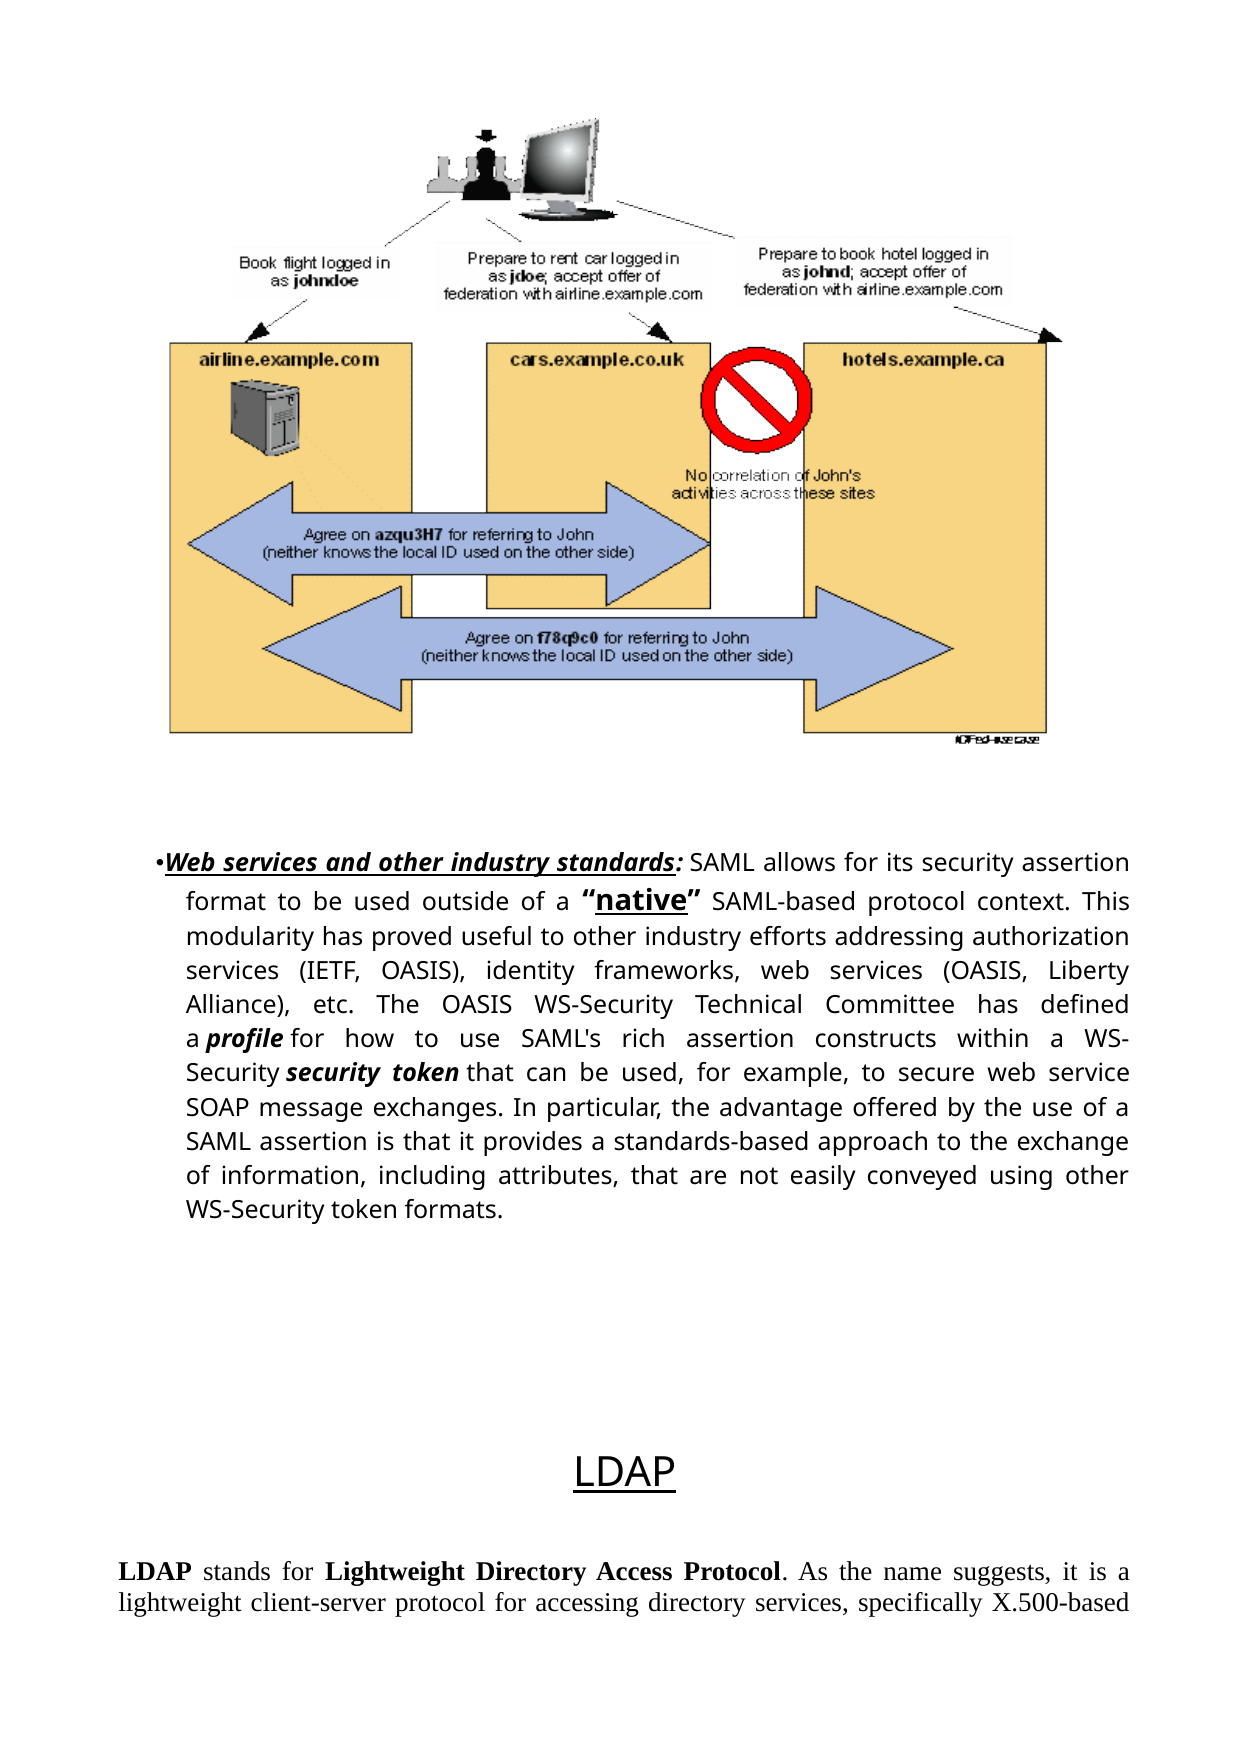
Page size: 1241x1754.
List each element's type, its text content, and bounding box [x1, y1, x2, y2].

list Web services and other industry standards: SAML allows for its security assertion format to be used outside of a “native” SAML-based protocol context. This modularity has proved useful to other industry efforts addressing authorization services (IETF, OASIS), identity frameworks, web services (OASIS, Liberty Alliance), etc. The OASIS WS-Security Technical Committee has defined a profile for how to use SAML's rich assertion constructs within a WS-Security security token that can be used, for example, to secure web service SOAP message exchanges. In particular, the advantage offered by the use of a SAML assertion is that it provides a standards-based approach to the exchange of information, including attributes, that are not easily conveyed using other WS-Security token formats. [82, 845, 1131, 1225]
picture [169, 118, 1080, 753]
text LDAP [118, 1442, 1131, 1498]
text LDAP stands for Lightweight Directory Access Protocol. As the name suggests, it is a lightweight client-server protocol for accessing directory services, specifically X.500-based [118, 1555, 1131, 1618]
